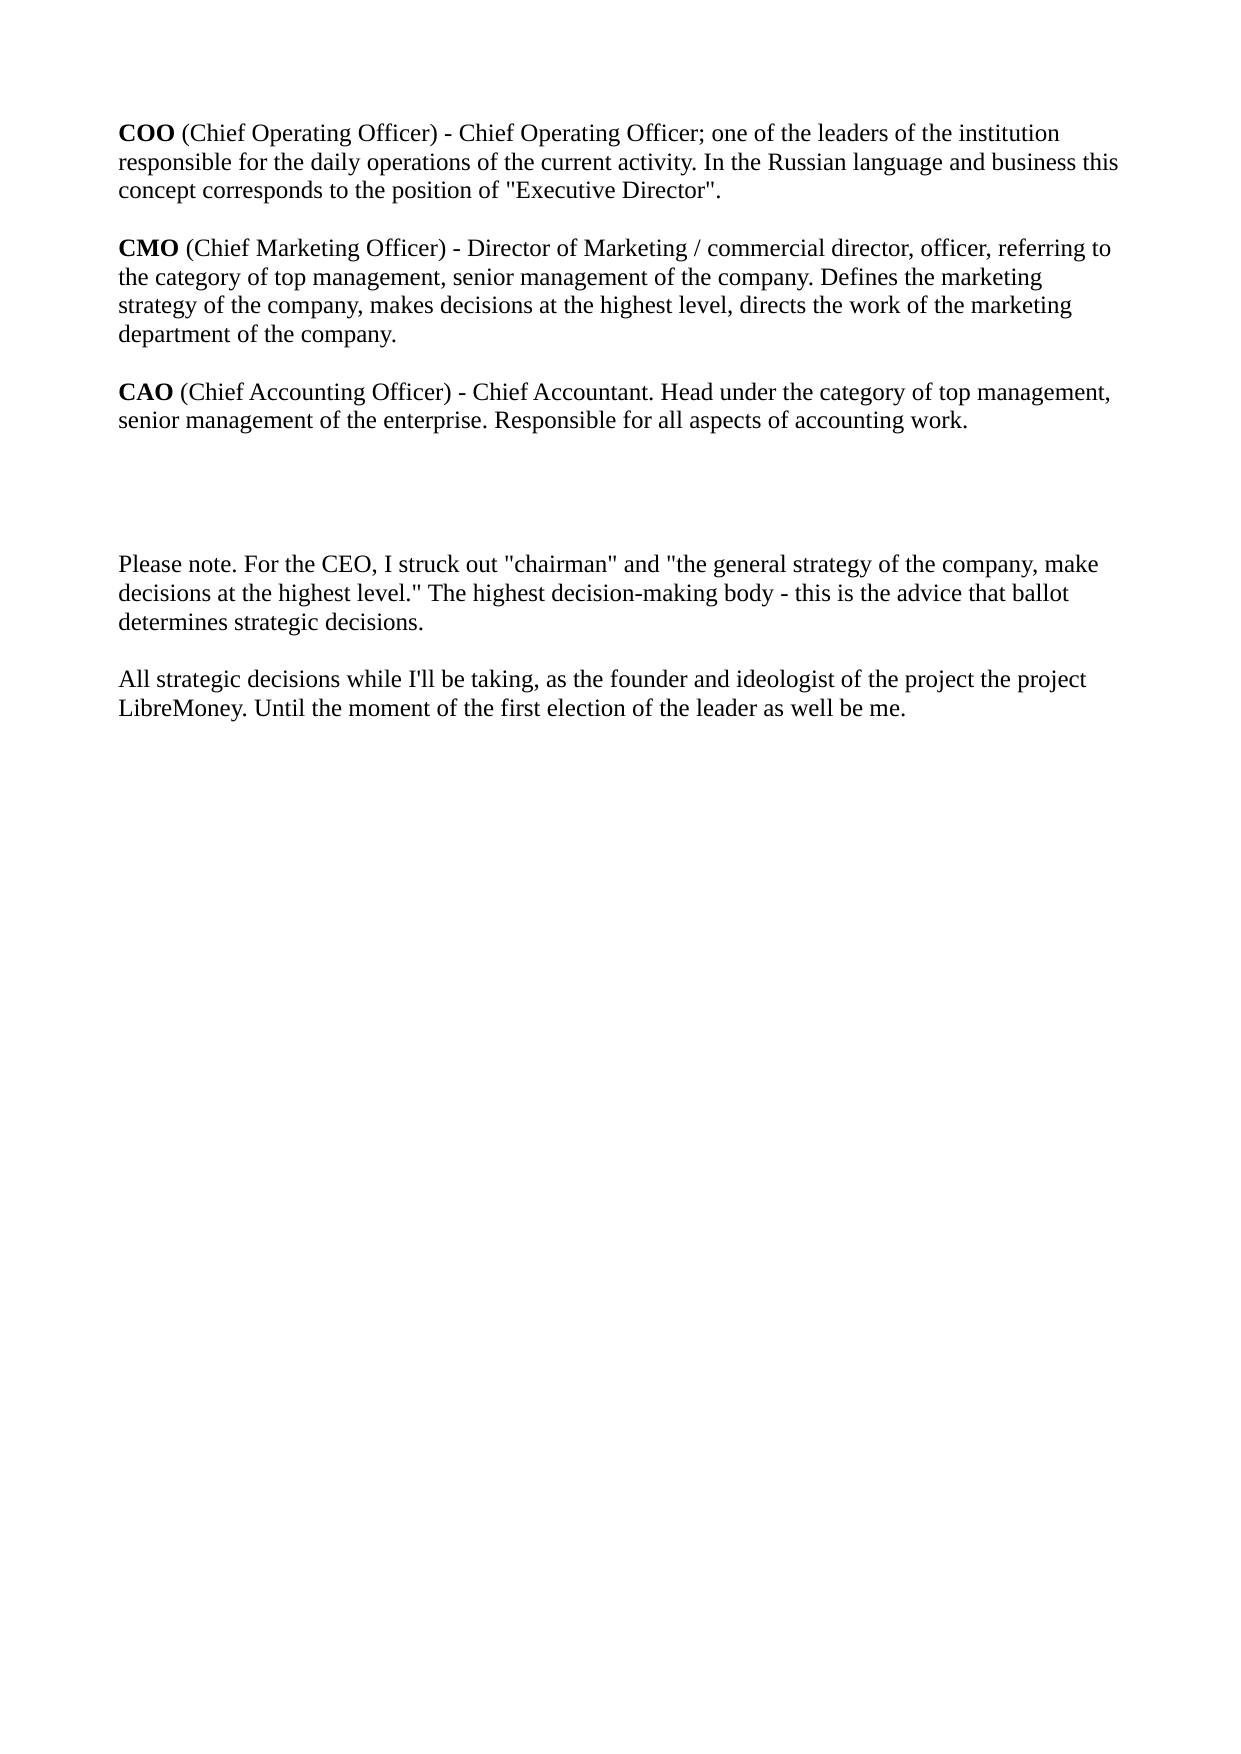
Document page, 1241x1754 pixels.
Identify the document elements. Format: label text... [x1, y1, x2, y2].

text COO (Chief Operating Officer) - Chief Operating Officer; one of the leaders of the institution responsible for the daily operations of the current activity. In the Russian language and business this concept corresponds to the position of "Executive Director". [118, 118, 1122, 204]
text CAO (Chief Accounting Officer) - Chief Accountant. Head under the category of top management, senior management of the enterprise. Responsible for all aspects of accounting work. [118, 377, 1122, 434]
text Please note. For the CEO, I struck out "chairman" and "the general strategy of the company, make decisions at the highest level." The highest decision-making body - this is the advice that ballot determines strategic decisions. [118, 549, 1122, 636]
text All strategic decisions while I'll be taking, as the founder and ideologist of the project the project LibreMoney. Until the moment of the first election of the leader as well be me. [118, 664, 1122, 722]
text CMO (Chief Marketing Officer) - Director of Marketing / commercial director, officer, referring to the category of top management, senior management of the company. Defines the marketing strategy of the company, makes decisions at the highest level, directs the work of the marketing department of the company. [118, 233, 1122, 348]
